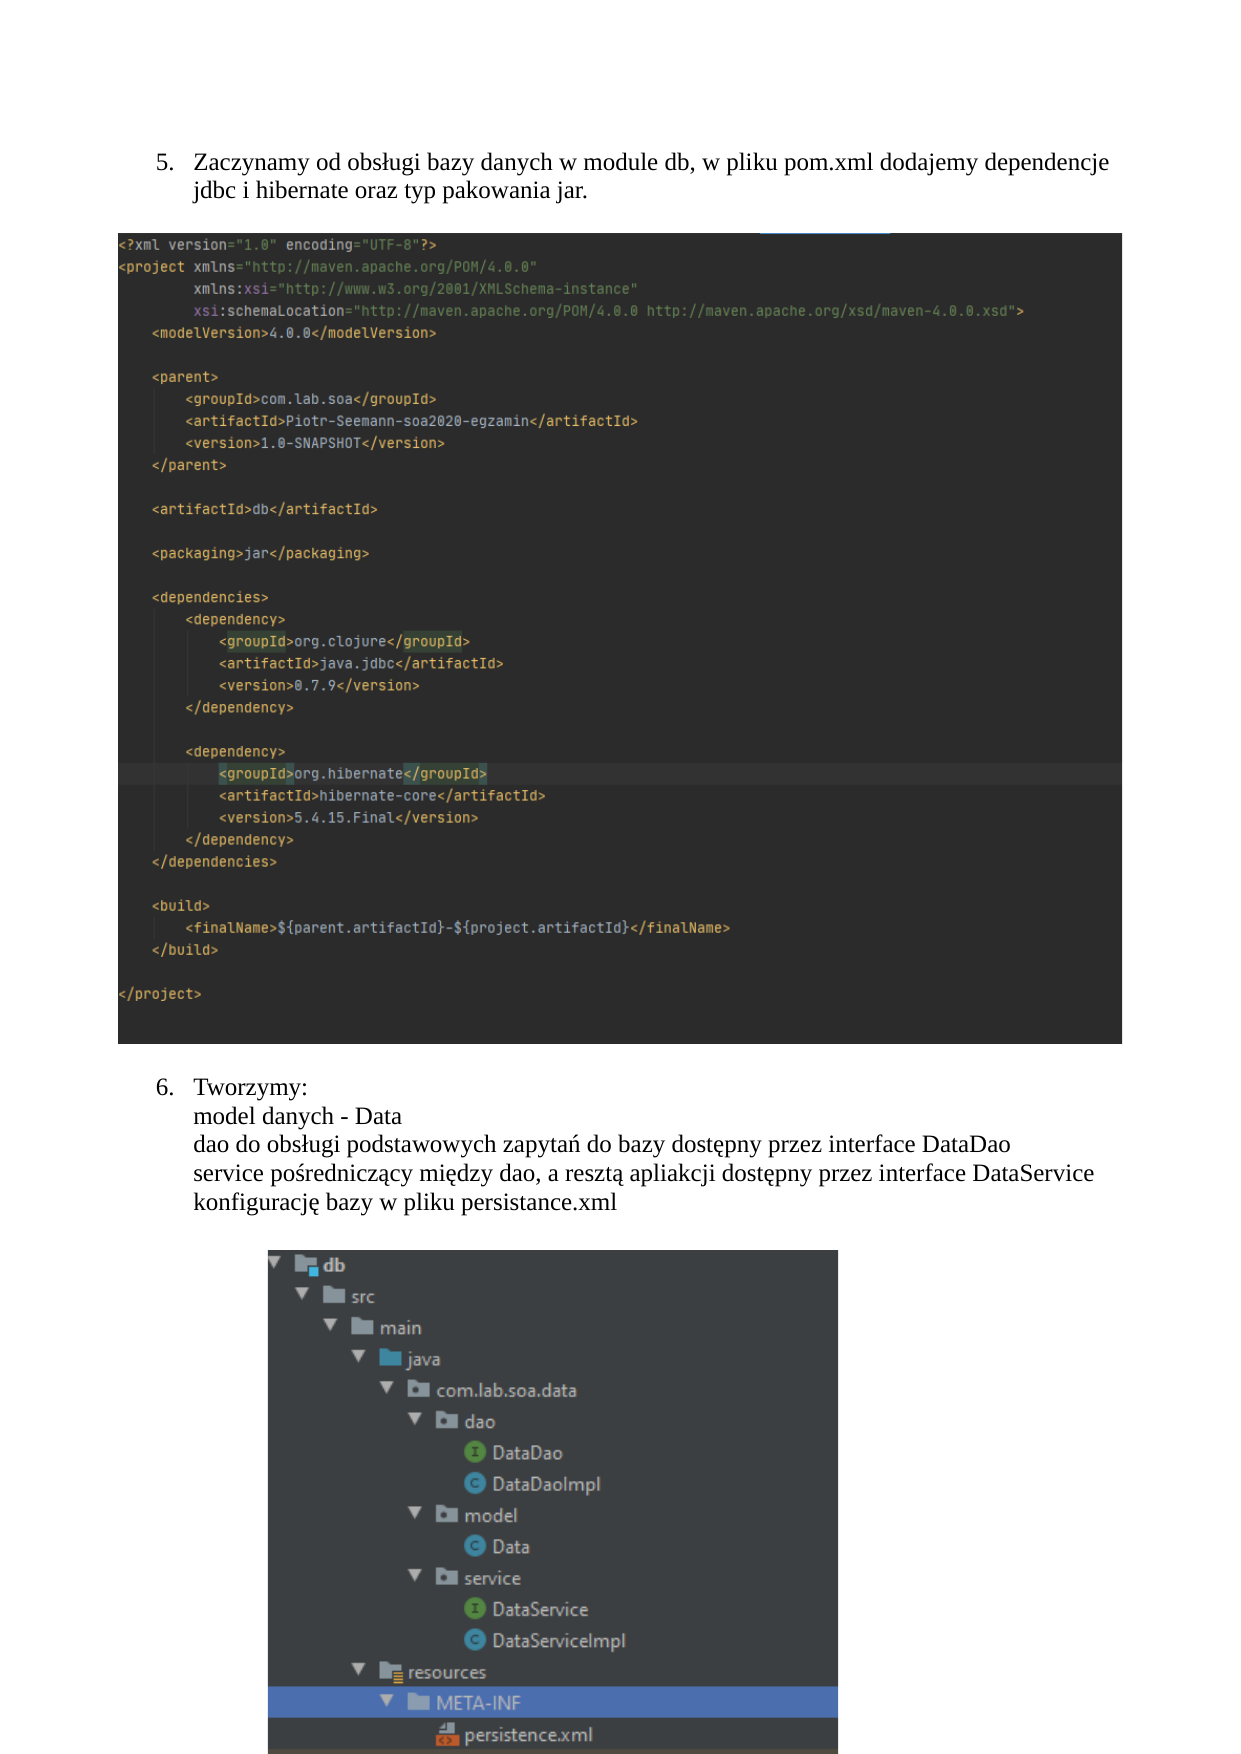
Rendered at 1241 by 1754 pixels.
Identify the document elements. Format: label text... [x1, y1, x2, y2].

list dao do obsługi podstawowych zapytań do bazy dostępny przez interface DataDao [156, 1129, 1122, 1158]
list Tworzymy: [156, 1072, 1122, 1101]
list model danych - Data [156, 1101, 1122, 1129]
list service pośredniczący między dao, a resztą apliakcji dostępny przez interface DataService [156, 1158, 1122, 1187]
picture [118, 233, 1123, 1044]
list konfigurację bazy w pliku persistance.xml [156, 1187, 1122, 1216]
list Zaczynamy od obsługi bazy danych w module db, w pliku pom.xml dodajemy dependencje jdbc i hibernate oraz typ pakowania jar. [156, 147, 1122, 204]
picture [267, 1250, 839, 1754]
